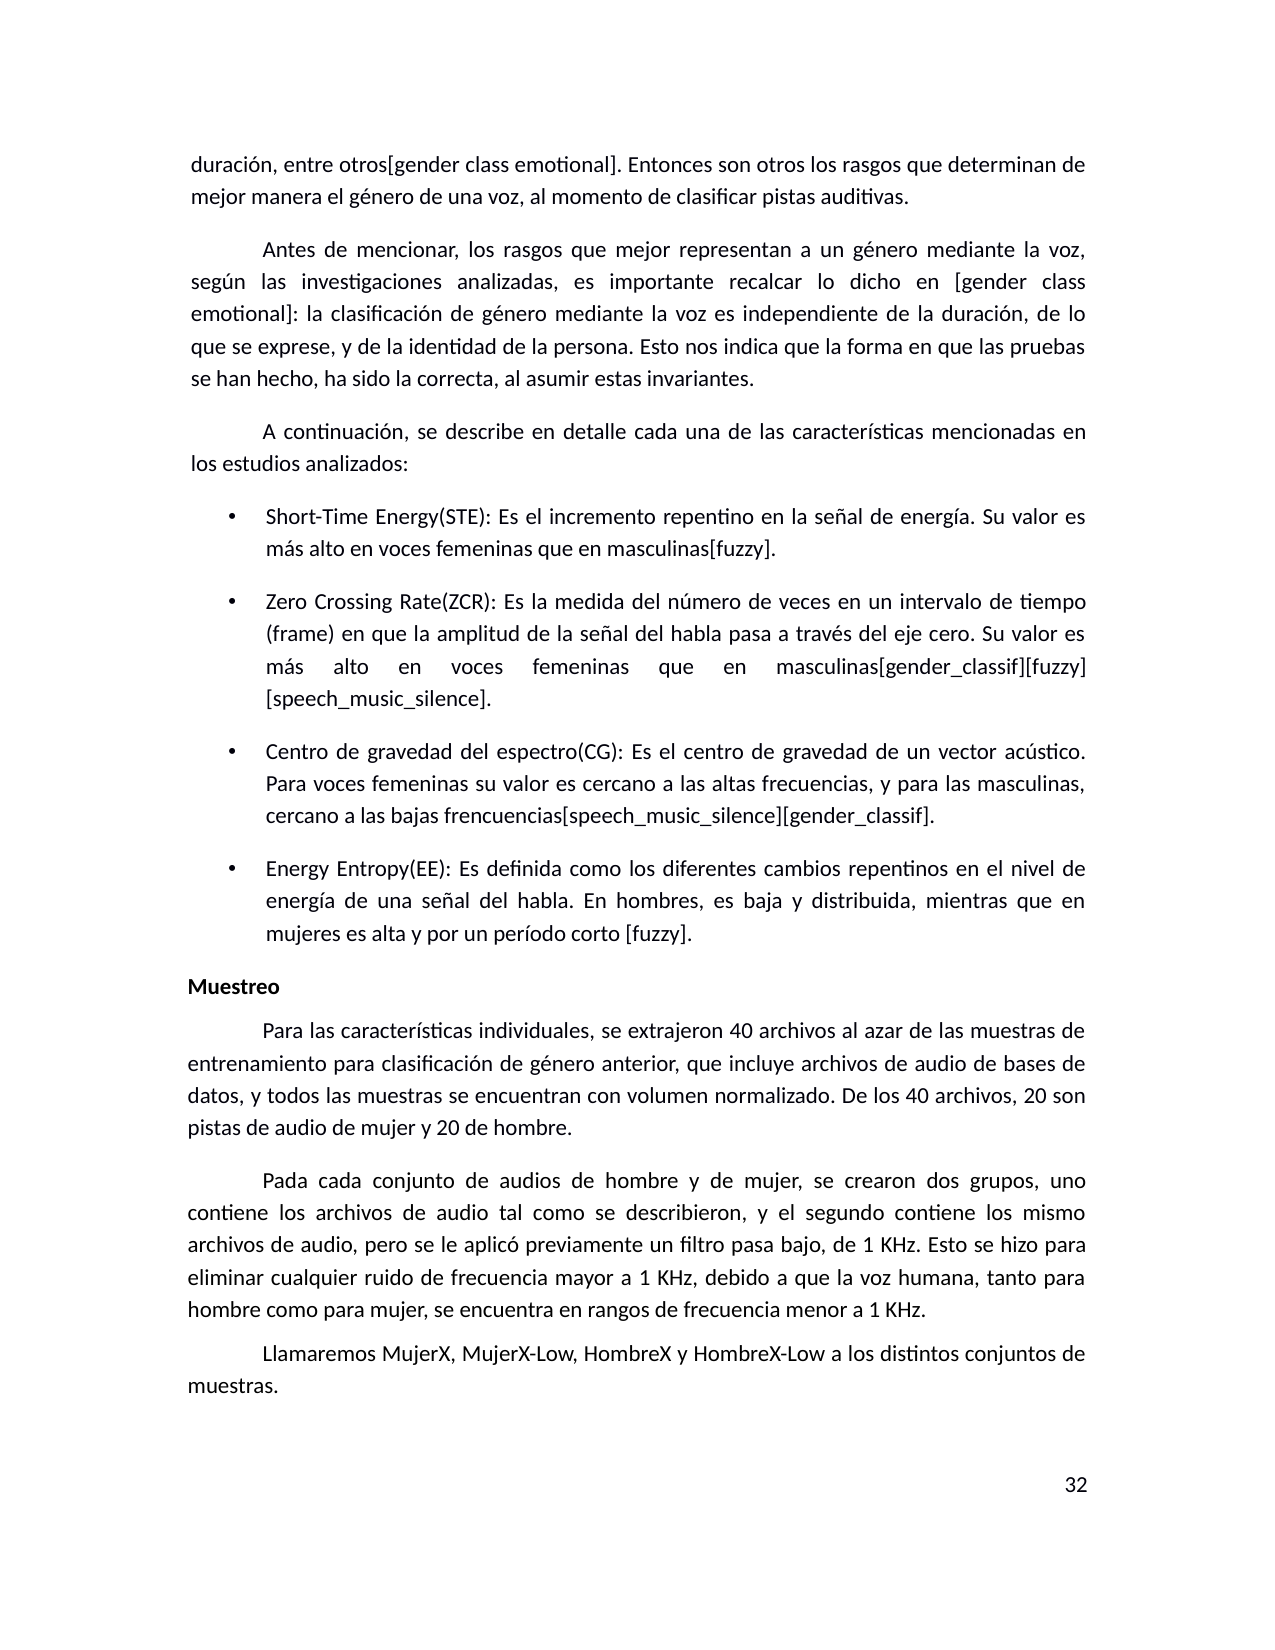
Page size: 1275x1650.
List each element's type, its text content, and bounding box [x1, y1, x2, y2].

text duración, entre otros[gender class emotional]. Entonces son otros los rasgos que determinan de mejor manera el género de una voz, al momento de clasificar pistas auditivas. [191, 150, 1087, 210]
text Para las características individuales, se extrajeron 40 archivos al azar de las muestras de entrenamiento para clasificación de género anterior, que incluye archivos de audio de bases de datos, y todos las muestras se encuentran con volumen normalizado. De los 40 archivos, 20 son pistas de audio de mujer y 20 de hombre. [187, 1016, 1087, 1141]
text Antes de mencionar, los rasgos que mejor representan a un género mediante la voz, según las investigaciones analizadas, es importante recalcar lo dicho en [gender class emotional]: la clasificación de género mediante la voz es independiente de la duración, de lo que se exprese, y de la identidad de la persona. Esto nos indica que la forma en que las pruebas se han hecho, ha sido la correcta, al asumir estas invariantes. [191, 235, 1087, 392]
text A continuación, se describe en detalle cada una de las características mencionadas en los estudios analizados: [191, 417, 1087, 477]
list Centro de gravedad del espectro(CG): Es el centro de gravedad de un vector acústico. Para voces femeninas su valor es cercano a las altas frecuencias, y para las masculinas, cercano a las bajas frencuencias[speech_music_silence][gender_classif]. [228, 737, 1087, 829]
text Llamaremos MujerX, MujerX-Low, HombreX y HombreX-Low a los distintos conjuntos de muestras. [187, 1339, 1087, 1400]
list Zero Crossing Rate(ZCR): Es la medida del número de veces en un intervalo de tiempo (frame) en que la amplitud de la señal del habla pasa a través del eje cero. Su valor es más alto en voces femeninas que en masculinas[gender_classif][fuzzy][speech_music_silence]. [228, 587, 1087, 712]
list Short-Time Energy(STE): Es el incremento repentino en la señal de energía. Su valor es más alto en voces femeninas que en masculinas[fuzzy]. [228, 502, 1087, 562]
list Energy Entropy(EE): Es definida como los diferentes cambios repentinos en el nivel de energía de una señal del habla. En hombres, es baja y distribuida, mientras que en mujeres es alta y por un período corto [fuzzy]. [228, 854, 1087, 947]
text Pada cada conjunto de audios de hombre y de mujer, se crearon dos grupos, uno contiene los archivos de audio tal como se describieron, y el segundo contiene los mismo archivos de audio, pero se le aplicó previamente un filtro pasa bajo, de 1 KHz. Esto se hizo para eliminar cualquier ruido de frecuencia mayor a 1 KHz, debido a que la voz humana, tanto para hombre como para mujer, se encuentra en rangos de frecuencia menor a 1 KHz. [187, 1166, 1087, 1323]
text Muestreo [187, 972, 1087, 1000]
